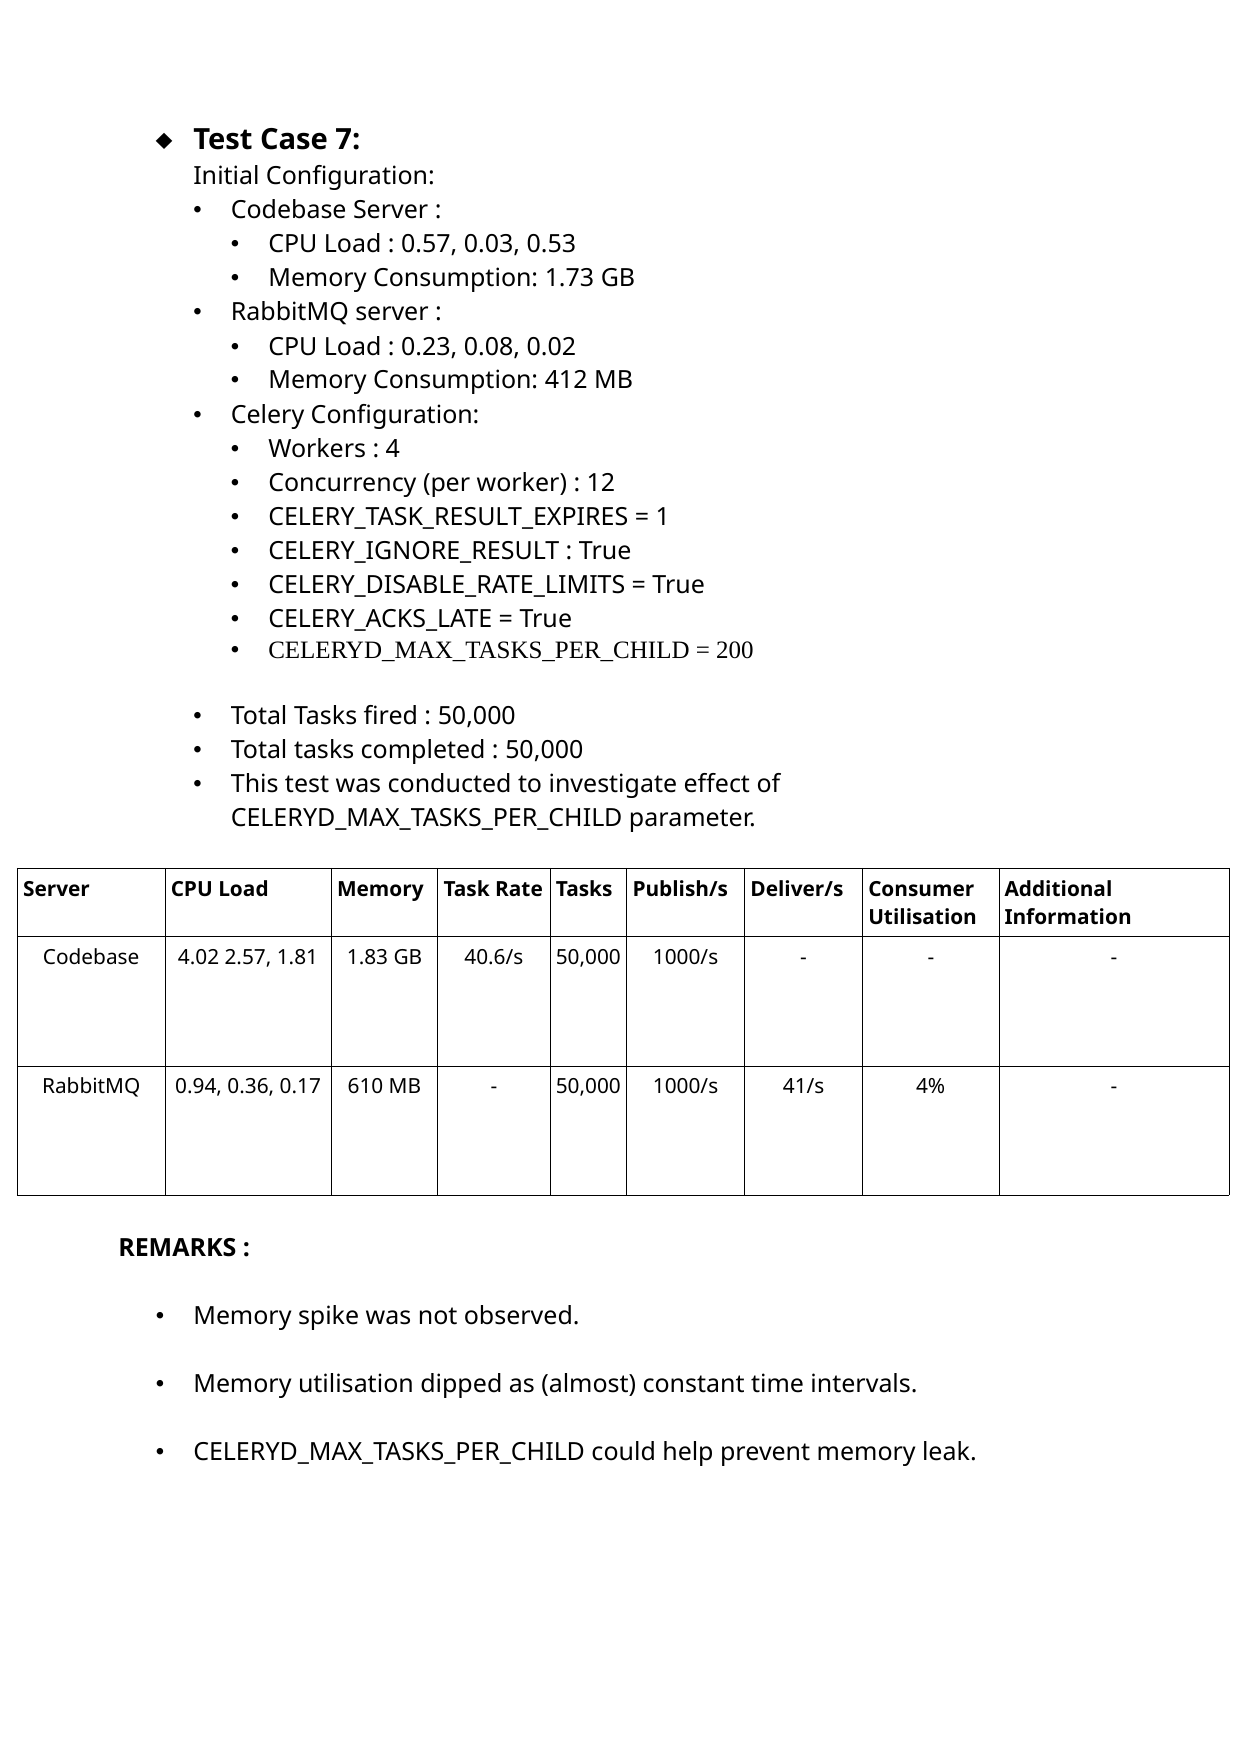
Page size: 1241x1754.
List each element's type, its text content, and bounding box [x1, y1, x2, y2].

list Memory spike was not observed. [156, 1297, 1122, 1332]
table_cell - [438, 1067, 550, 1195]
list Memory Consumption: 1.73 GB [231, 260, 1122, 294]
table_cell RabbitMQ [18, 1067, 165, 1195]
list Total Tasks fired : 50,000 [193, 697, 1122, 732]
table_cell 50,000 [551, 937, 626, 1066]
list Test Case 7: [156, 118, 1122, 158]
table_header Consumer Utilisation [863, 869, 999, 936]
list Memory utilisation dipped as (almost) constant time intervals. [156, 1366, 1122, 1400]
list CELERYD_MAX_TASKS_PER_CHILD could help prevent memory leak. [156, 1434, 1122, 1468]
list CELERYD_MAX_TASKS_PER_CHILD = 200 [231, 635, 1122, 663]
list Workers : 4 [231, 430, 1122, 464]
list CPU Load : 0.23, 0.08, 0.02 [231, 328, 1122, 362]
table_header Server [18, 869, 165, 936]
list Memory Consumption: 412 MB [231, 362, 1122, 396]
list This test was conducted to investigate effect of CELERYD_MAX_TASKS_PER_CHILD parameter. [193, 766, 1122, 834]
table_header Additional Information [1000, 869, 1229, 936]
table_cell 41/s [745, 1067, 862, 1195]
list CPU Load : 0.57, 0.03, 0.53 [231, 226, 1122, 260]
list CELERY_ACKS_LATE = True [231, 601, 1122, 635]
text REMARKS : [118, 1229, 1122, 1263]
table_header Task Rate [438, 869, 550, 936]
table_cell 40.6/s [438, 937, 550, 1066]
table_cell 610 MB [332, 1067, 437, 1195]
list Concurrency (per worker) : 12 [231, 464, 1122, 498]
table_header Tasks [551, 869, 626, 936]
list Codebase Server : [193, 192, 1122, 226]
table_cell 4% [863, 1067, 999, 1195]
table_cell 50,000 [551, 1067, 626, 1195]
table_header CPU Load [166, 869, 331, 936]
list Celery Configuration: [193, 396, 1122, 430]
table_cell - [1000, 1067, 1229, 1195]
table_cell 4.02 2.57, 1.81 [166, 937, 331, 1066]
list RabbitMQ server : [193, 294, 1122, 328]
table_cell 0.94, 0.36, 0.17 [166, 1067, 331, 1195]
list CELERY_DISABLE_RATE_LIMITS = True [231, 567, 1122, 601]
table_cell - [863, 937, 999, 1066]
table_cell 1000/s [627, 937, 744, 1066]
table_cell - [745, 937, 862, 1066]
table_cell - [1000, 937, 1229, 1066]
table_cell Codebase [18, 937, 165, 1066]
table_header Memory [332, 869, 437, 936]
list Total tasks completed : 50,000 [193, 732, 1122, 766]
table_cell 1000/s [627, 1067, 744, 1195]
list Initial Configuration: [156, 158, 1122, 192]
list CELERY_IGNORE_RESULT : True [231, 532, 1122, 567]
table_header Deliver/s [745, 869, 862, 936]
table_cell 1.83 GB [332, 937, 437, 1066]
list CELERY_TASK_RESULT_EXPIRES = 1 [231, 498, 1122, 532]
table_header Publish/s [627, 869, 744, 936]
